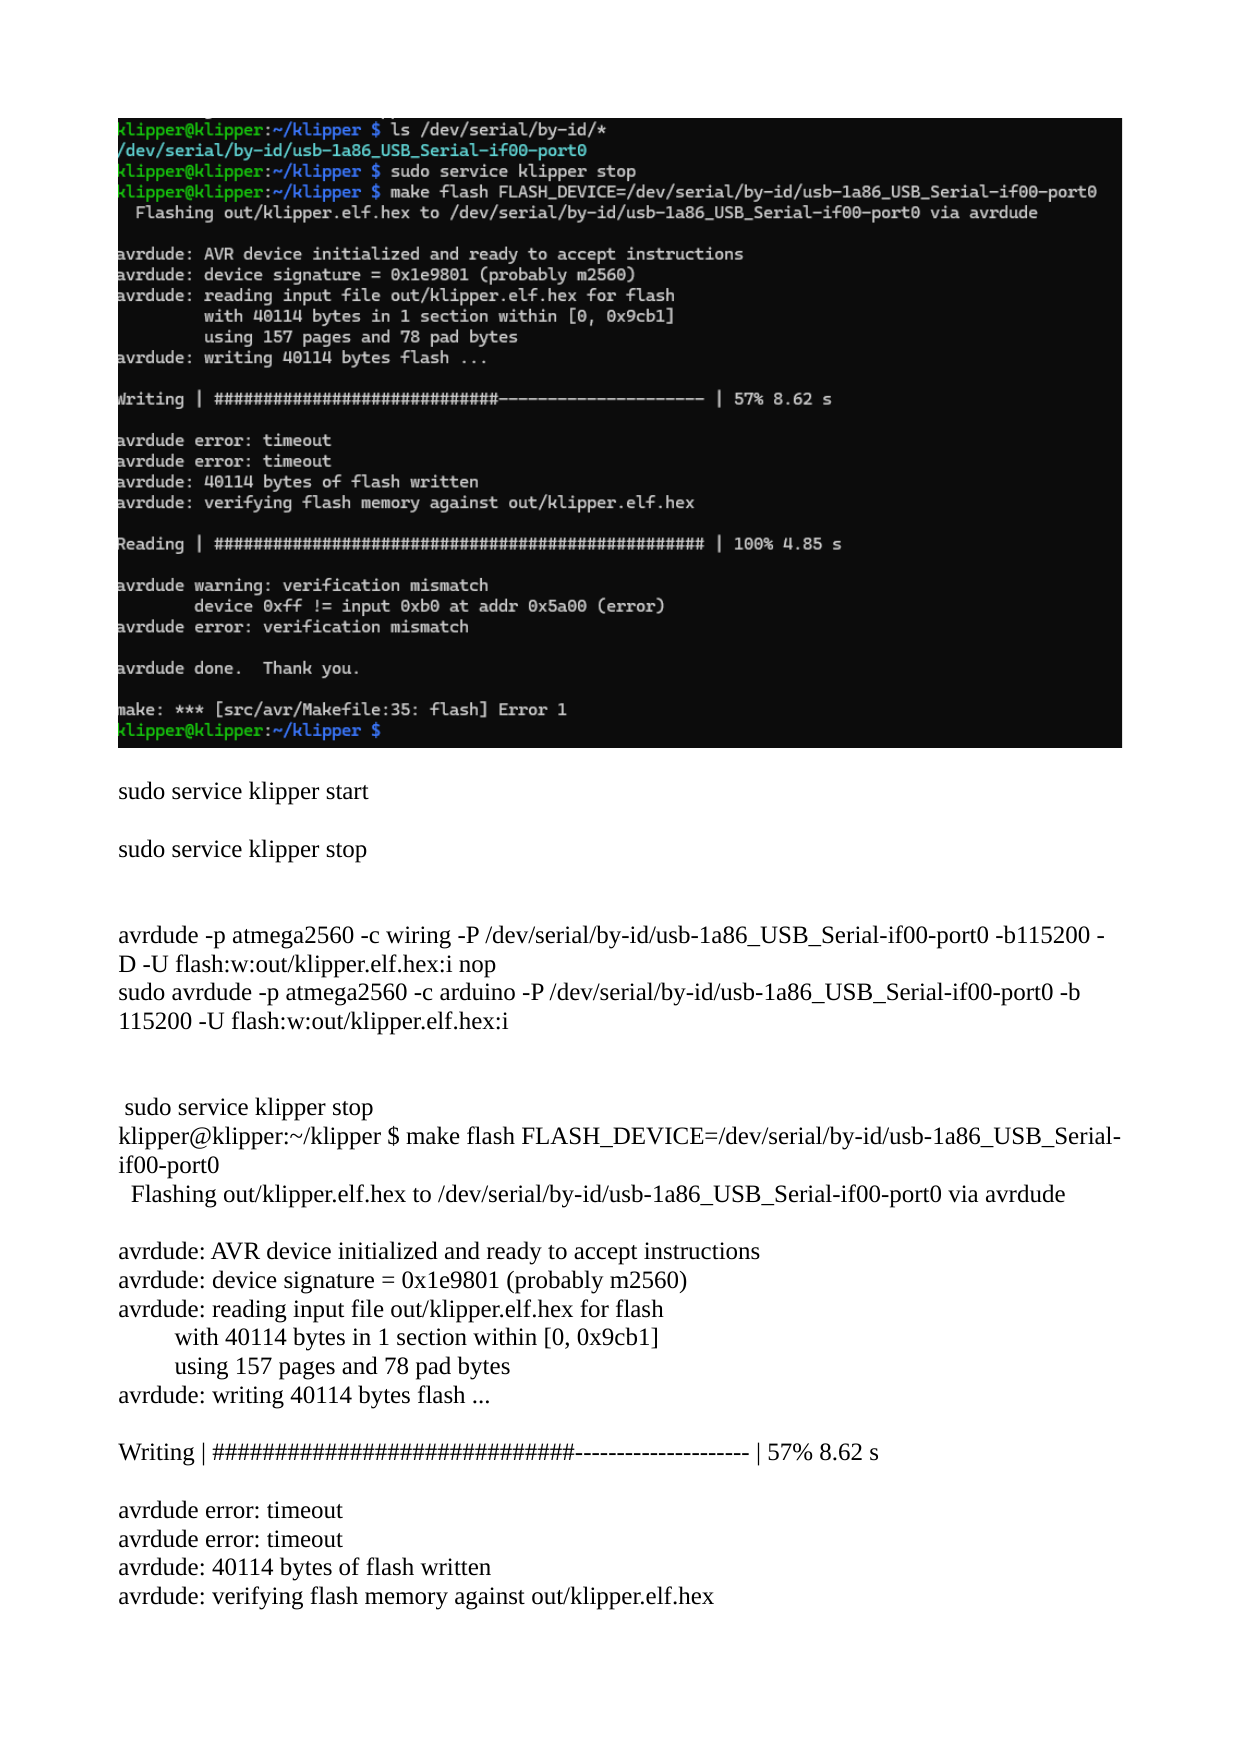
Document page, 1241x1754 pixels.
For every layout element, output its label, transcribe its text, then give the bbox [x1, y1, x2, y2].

text avrdude: 40114 bytes of flash written [118, 1552, 1122, 1581]
text sudo avrdude -p atmega2560 -c arduino -P /dev/serial/by-id/usb-1a86_USB_Serial-if00-port0 -b 115200 -U flash:w:out/klipper.elf.hex:i [118, 977, 1122, 1035]
text Flashing out/klipper.elf.hex to /dev/serial/by-id/usb-1a86_USB_Serial-if00-port0 via avrdude [118, 1179, 1122, 1207]
text avrdude: verifying flash memory against out/klipper.elf.hex [118, 1581, 1122, 1610]
text avrdude: reading input file out/klipper.elf.hex for flash [118, 1294, 1122, 1322]
text avrdude: AVR device initialized and ready to accept instructions [118, 1236, 1122, 1265]
text klipper@klipper:~/klipper $ make flash FLASH_DEVICE=/dev/serial/by-id/usb-1a86_USB_Serial-if00-port0 [118, 1121, 1122, 1179]
text avrdude: writing 40114 bytes flash ... [118, 1380, 1122, 1409]
text sudo service klipper start [118, 776, 1122, 805]
text with 40114 bytes in 1 section within [0, 0x9cb1] [118, 1322, 1122, 1351]
text sudo service klipper stop [118, 1092, 1122, 1121]
text avrdude: device signature = 0x1e9801 (probably m2560) [118, 1265, 1122, 1294]
text avrdude -p atmega2560 -c wiring -P /dev/serial/by-id/usb-1a86_USB_Serial-if00-port0 -b115200 -D -U flash:w:out/klipper.elf.hex:i nop [118, 920, 1122, 977]
text avrdude error: timeout [118, 1524, 1122, 1552]
text sudo service klipper stop [118, 834, 1122, 862]
text using 157 pages and 78 pad bytes [118, 1351, 1122, 1380]
text Writing | #############################--------------------- | 57% 8.62 s [118, 1437, 1122, 1466]
picture [118, 118, 1123, 748]
text avrdude error: timeout [118, 1495, 1122, 1524]
